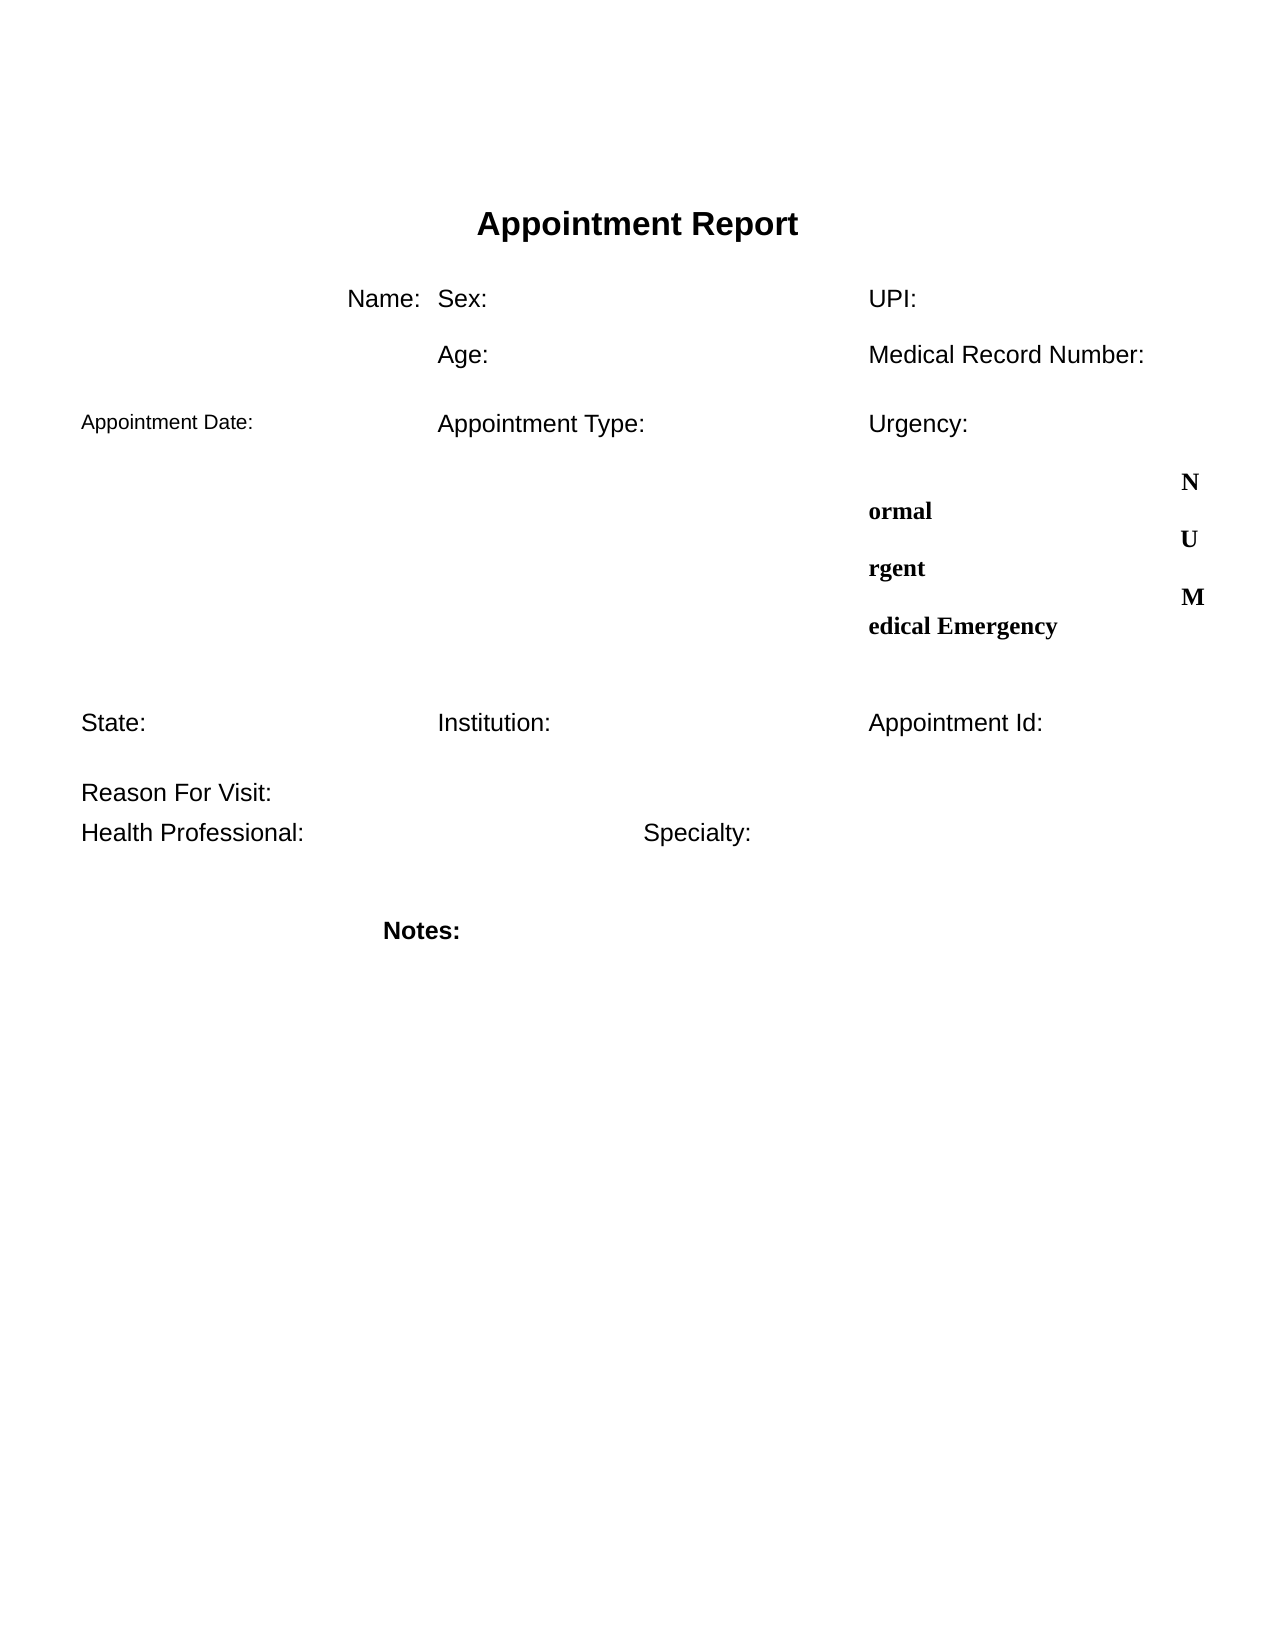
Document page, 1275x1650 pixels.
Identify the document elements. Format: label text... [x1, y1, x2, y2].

table_cell Health Professional: <if test="patient.healthprof"> <patient.healthprof.name.name></if> [75, 812, 637, 910]
table_cell Age: <patient.age> [432, 335, 863, 404]
table_cell <if test="patient.comments">Notes:</if> <for each="comment in patient.comments.split('\n')"> <comment> </for> [75, 910, 1200, 1065]
table_header Sex: <patient.sex_display> [432, 279, 863, 335]
table_cell Appointment Id: <patient.name> [863, 703, 1200, 772]
table_cell Specialty: <if test="patient.speciality"><patient.speciality.name> </if> [637, 812, 1200, 910]
table_header UPI: <patient.upi> [863, 279, 1200, 335]
table_cell Institution: <patient.institution.name.name> [432, 703, 863, 772]
table_cell Appointment Type: <patient.appointment_type> [432, 404, 863, 703]
table_cell Medical Record Number: <patient.medical_record_num> [863, 335, 1200, 404]
subtitle <context['company.rec_name']> Appointment Report [75, 175, 1200, 242]
table_cell State: <patient.state> [75, 703, 432, 772]
table_cell Urgency: <choose test=""><when test="patient.urgency=='a'">Normal </when><when test="patient.urgency=='b'">Urgent </when><when test="patient.urgency=='c'">Medical Emergency </when><otherwise></otherwise></choose> [863, 404, 1200, 703]
table_header <if test="patient.patient">Name: <patient.patient.firstname> <patient.patient.lastname></if> [75, 279, 432, 404]
text </for> [75, 1113, 1200, 1137]
table_cell Reason For Visit: <if test="patient.visit_reason"><patient.visit_reason.name> </if> [75, 772, 1200, 812]
table_cell Appointment Date: <patient.appointment_date> [75, 404, 432, 703]
